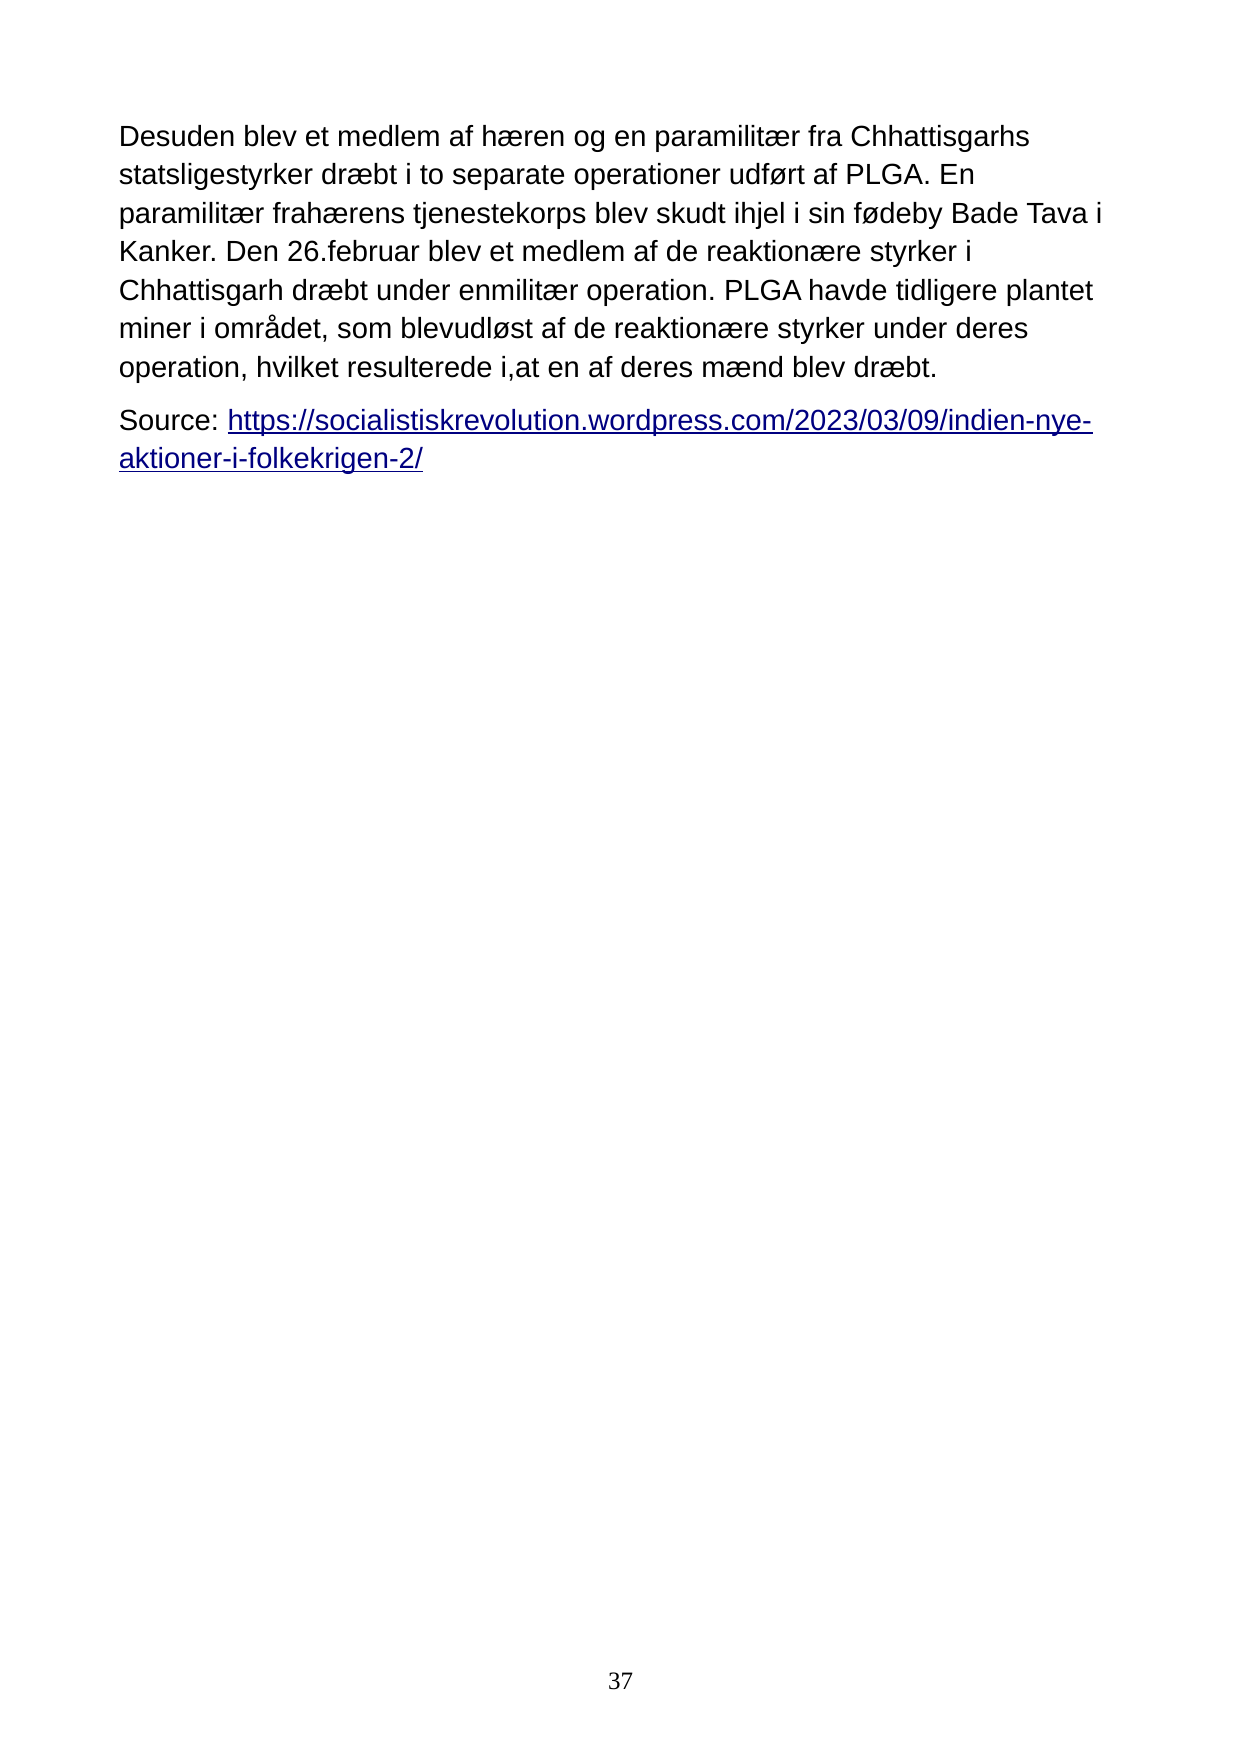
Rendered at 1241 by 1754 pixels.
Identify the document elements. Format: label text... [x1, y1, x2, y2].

text Source: https://socialistiskrevolution.wordpress.com/2023/03/09/indien-nye-aktioner-i-folkekrigen-2/ [118, 403, 1122, 475]
text Desuden blev et medlem af hæren og en paramilitær fra Chhattisgarhs statsligestyrker dræbt i to separate operationer udført af PLGA. En paramilitær frahærens tjenestekorps blev skudt ihjel i sin fødeby Bade Tava i Kanker. Den 26.februar blev et medlem af de reaktionære styrker i Chhattisgarh dræbt under enmilitær operation. PLGA havde tidligere plantet miner i området, som blevudløst af de reaktionære styrker under deres operation, hvilket resulterede i,at en af deres mænd blev dræbt. [118, 118, 1122, 383]
